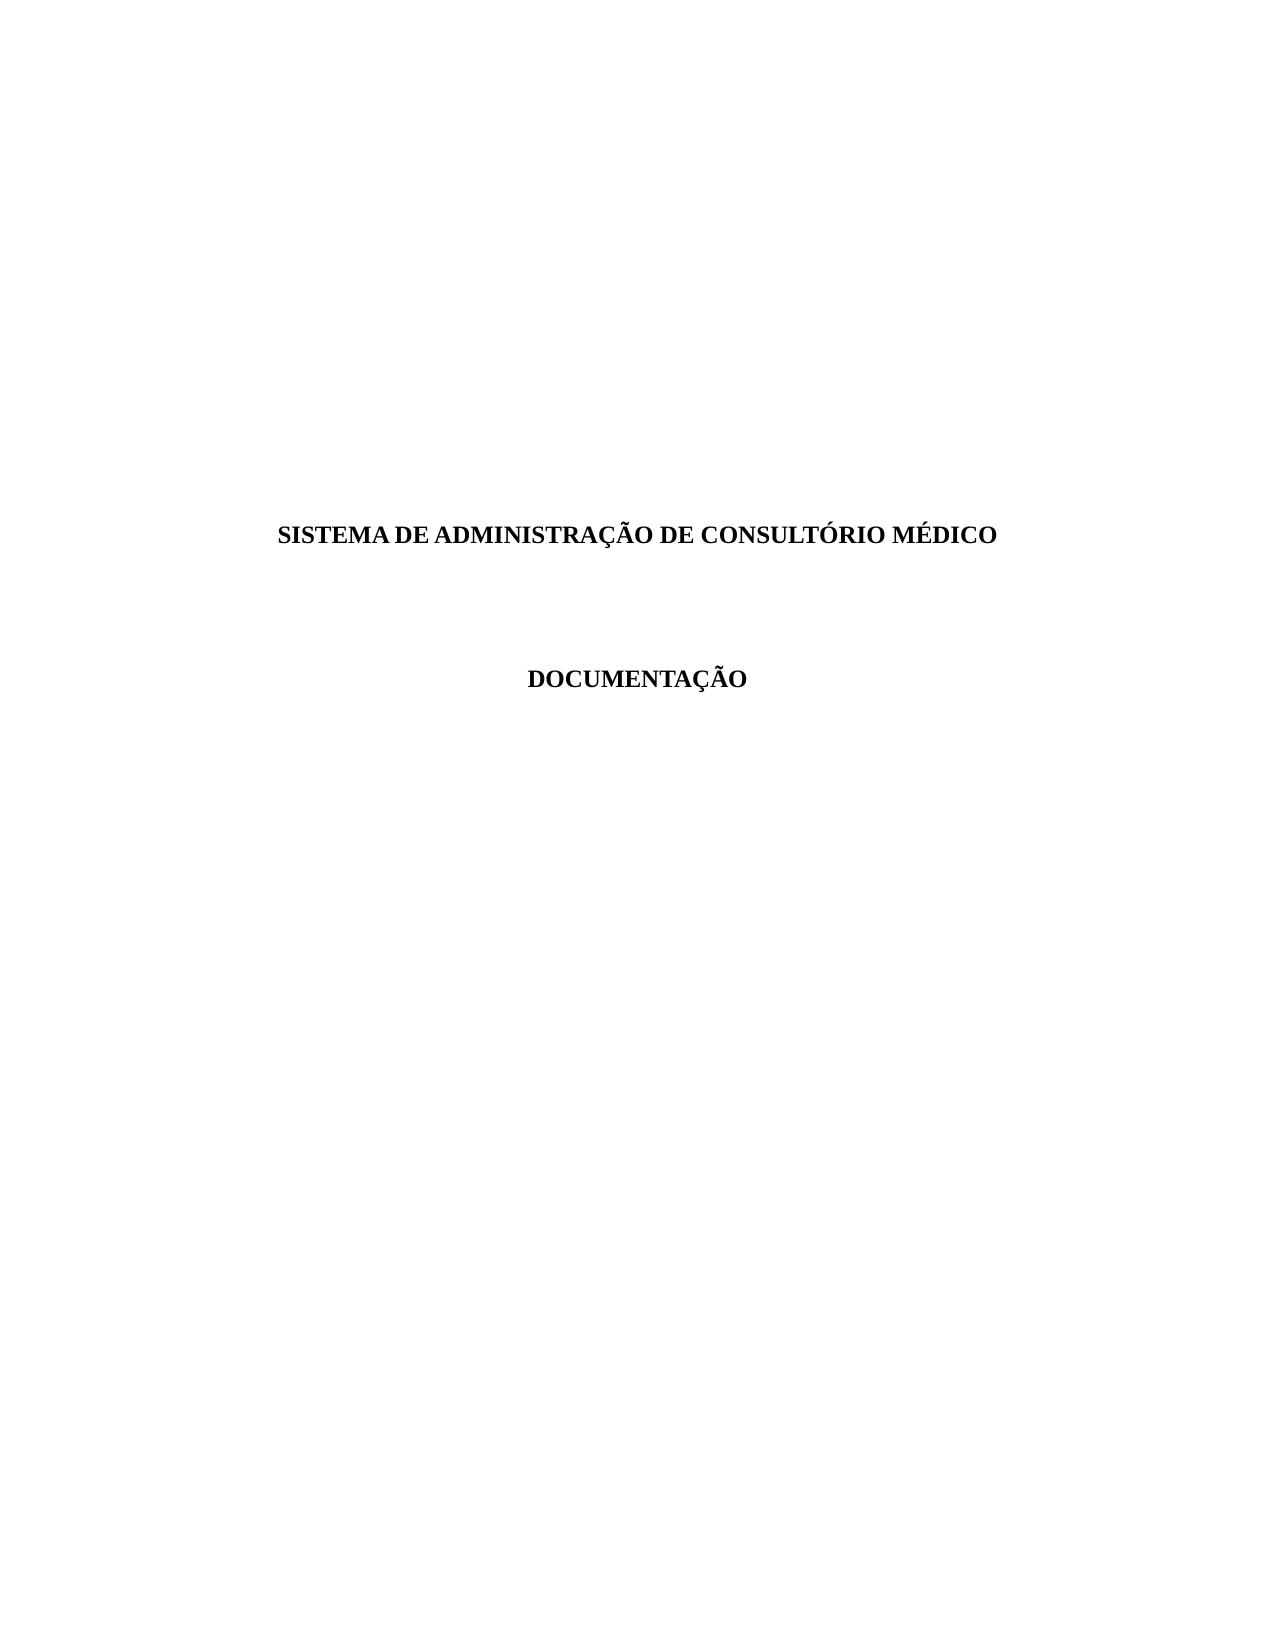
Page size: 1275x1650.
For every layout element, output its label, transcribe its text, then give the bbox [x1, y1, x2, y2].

text SISTEMA DE ADMINISTRAÇÃO DE CONSULTÓRIO MÉDICO [118, 521, 1157, 549]
text DOCUMENTAÇÃO [118, 664, 1157, 693]
